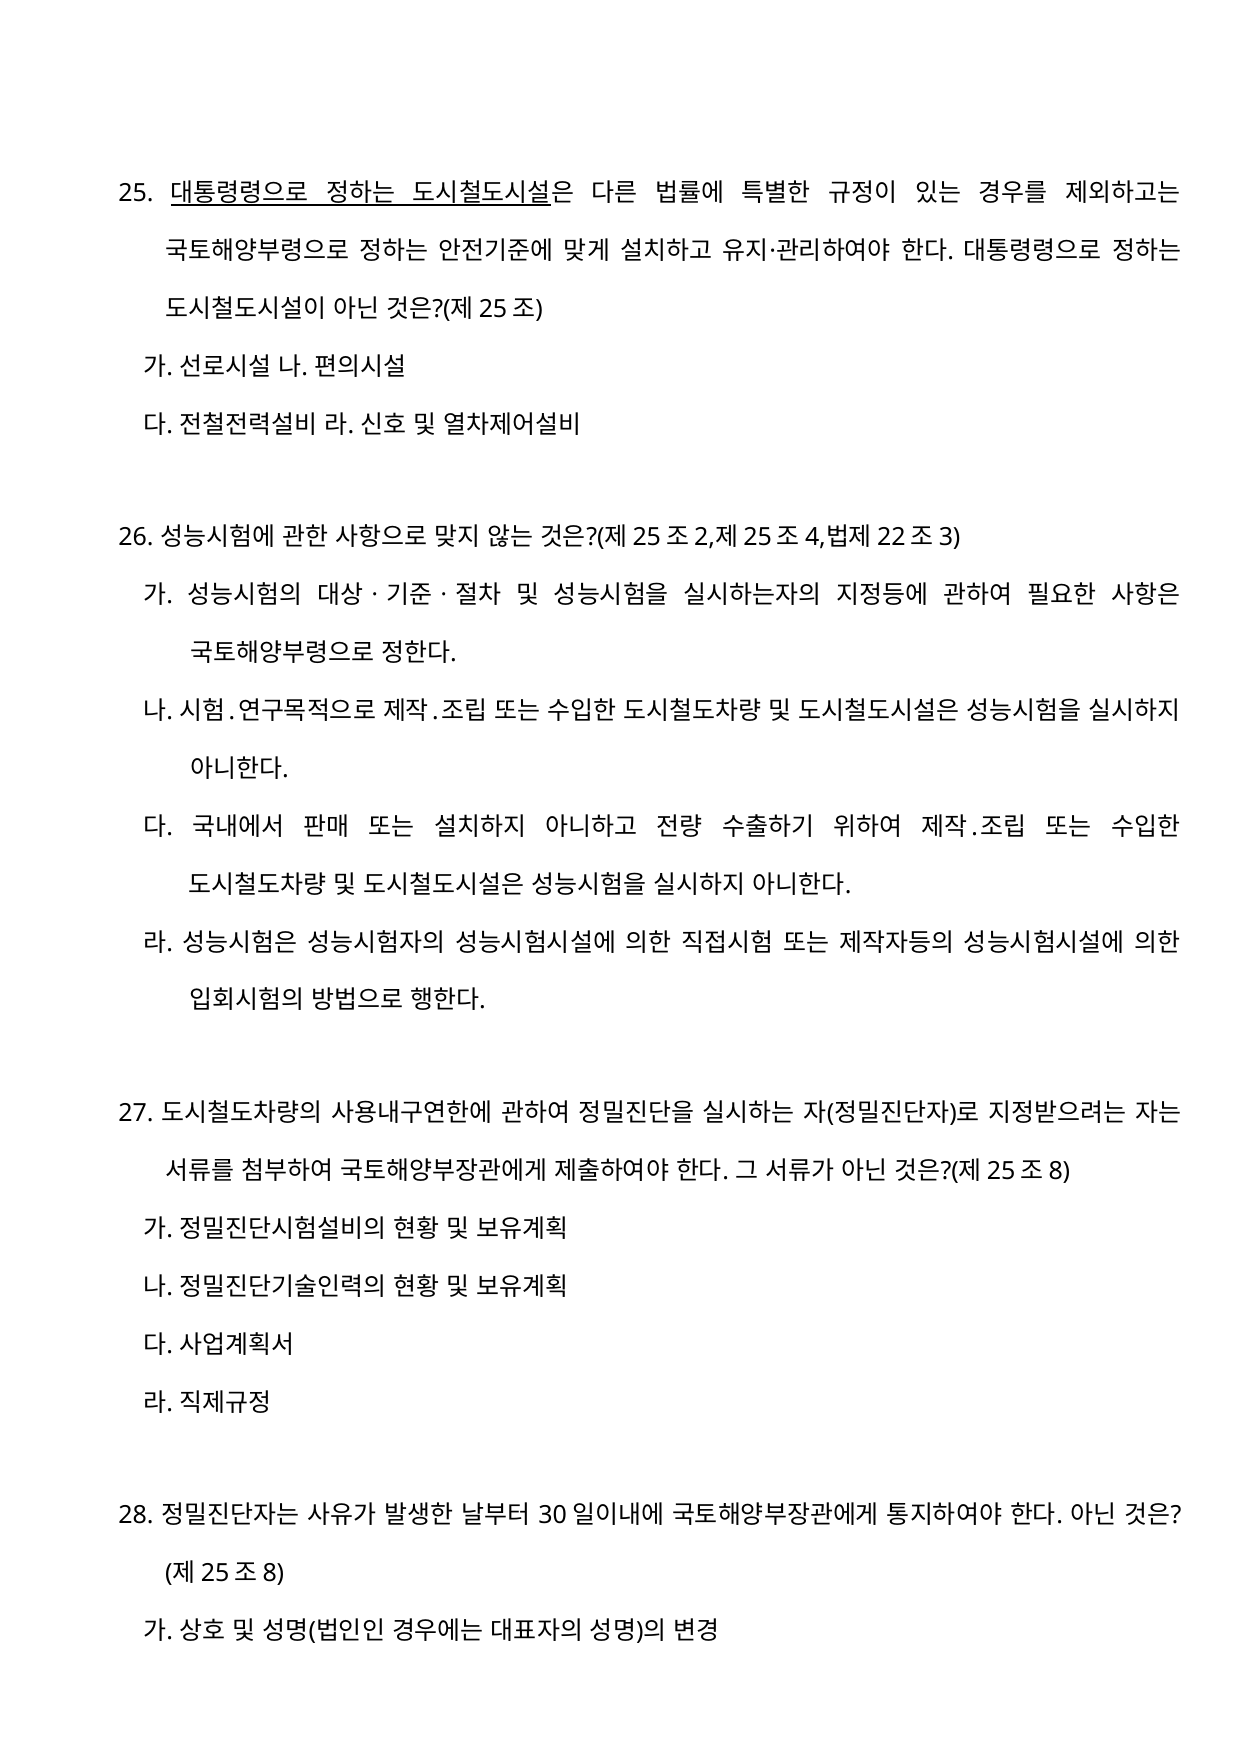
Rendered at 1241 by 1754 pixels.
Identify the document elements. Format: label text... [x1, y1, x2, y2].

text 26. 성능시험에 관한 사항으로 맞지 않는 것은?(제25조2,제25조4,법제22조3) [118, 517, 1181, 553]
text 가. 성능시험의 대상ㆍ기준ㆍ절차 및 성능시험을 실시하는자의 지정등에 관하여 필요한 사항은 국토해양부령으로 정한다. [143, 574, 1181, 669]
text 다. 전철전력설비 라. 신호 및 열차제어설비 [143, 404, 1181, 441]
text 라. 성능시험은 성능시험자의 성능시험시설에 의한 직접시험 또는 제작자등의 성능시험시설에 의한 입회시험의 방법으로 행한다. [143, 922, 1181, 1016]
text 가. 정밀진단시험설비의 현황 및 보유계획 [143, 1208, 1181, 1244]
text 다. 국내에서 판매 또는 설치하지 아니하고 전량 수출하기 위하여 제작․조립 또는 수입한 도시철도차량 및 도시철도시설은 성능시험을 실시하지 아니한다. [143, 806, 1181, 900]
text 라. 직제규정 [143, 1382, 1181, 1418]
text 가. 선로시설 나. 편의시설 [143, 346, 1181, 383]
text 나. 시험․연구목적으로 제작․조립 또는 수입한 도시철도차량 및 도시철도시설은 성능시험을 실시하지 아니한다. [143, 690, 1181, 784]
text 다. 사업계획서 [143, 1324, 1181, 1360]
text 28. 정밀진단자는 사유가 발생한 날부터 30일이내에 국토해양부장관에게 통지하여야 한다. 아닌 것은?(제25조8) [118, 1494, 1181, 1588]
text 가. 상호 및 성명(법인인 경우에는 대표자의 성명)의 변경 [143, 1610, 1181, 1646]
text 27. 도시철도차량의 사용내구연한에 관하여 정밀진단을 실시하는 자(정밀진단자)로 지정받으려는 자는 서류를 첨부하여 국토해양부장관에게 제출하여야 한다. 그 서류가 아닌 것은?(제25조8) [118, 1092, 1181, 1187]
text 나. 정밀진단기술인력의 현황 및 보유계획 [143, 1266, 1181, 1302]
text 25. 대통령령으로 정하는 도시철도시설은 다른 법률에 특별한 규정이 있는 경우를 제외하고는 국토해양부령으로 정하는 안전기준에 맞게 설치하고 유지·관리하여야 한다. 대통령령으로 정하는 도시철도시설이 아닌 것은?(제25조) [118, 173, 1181, 325]
